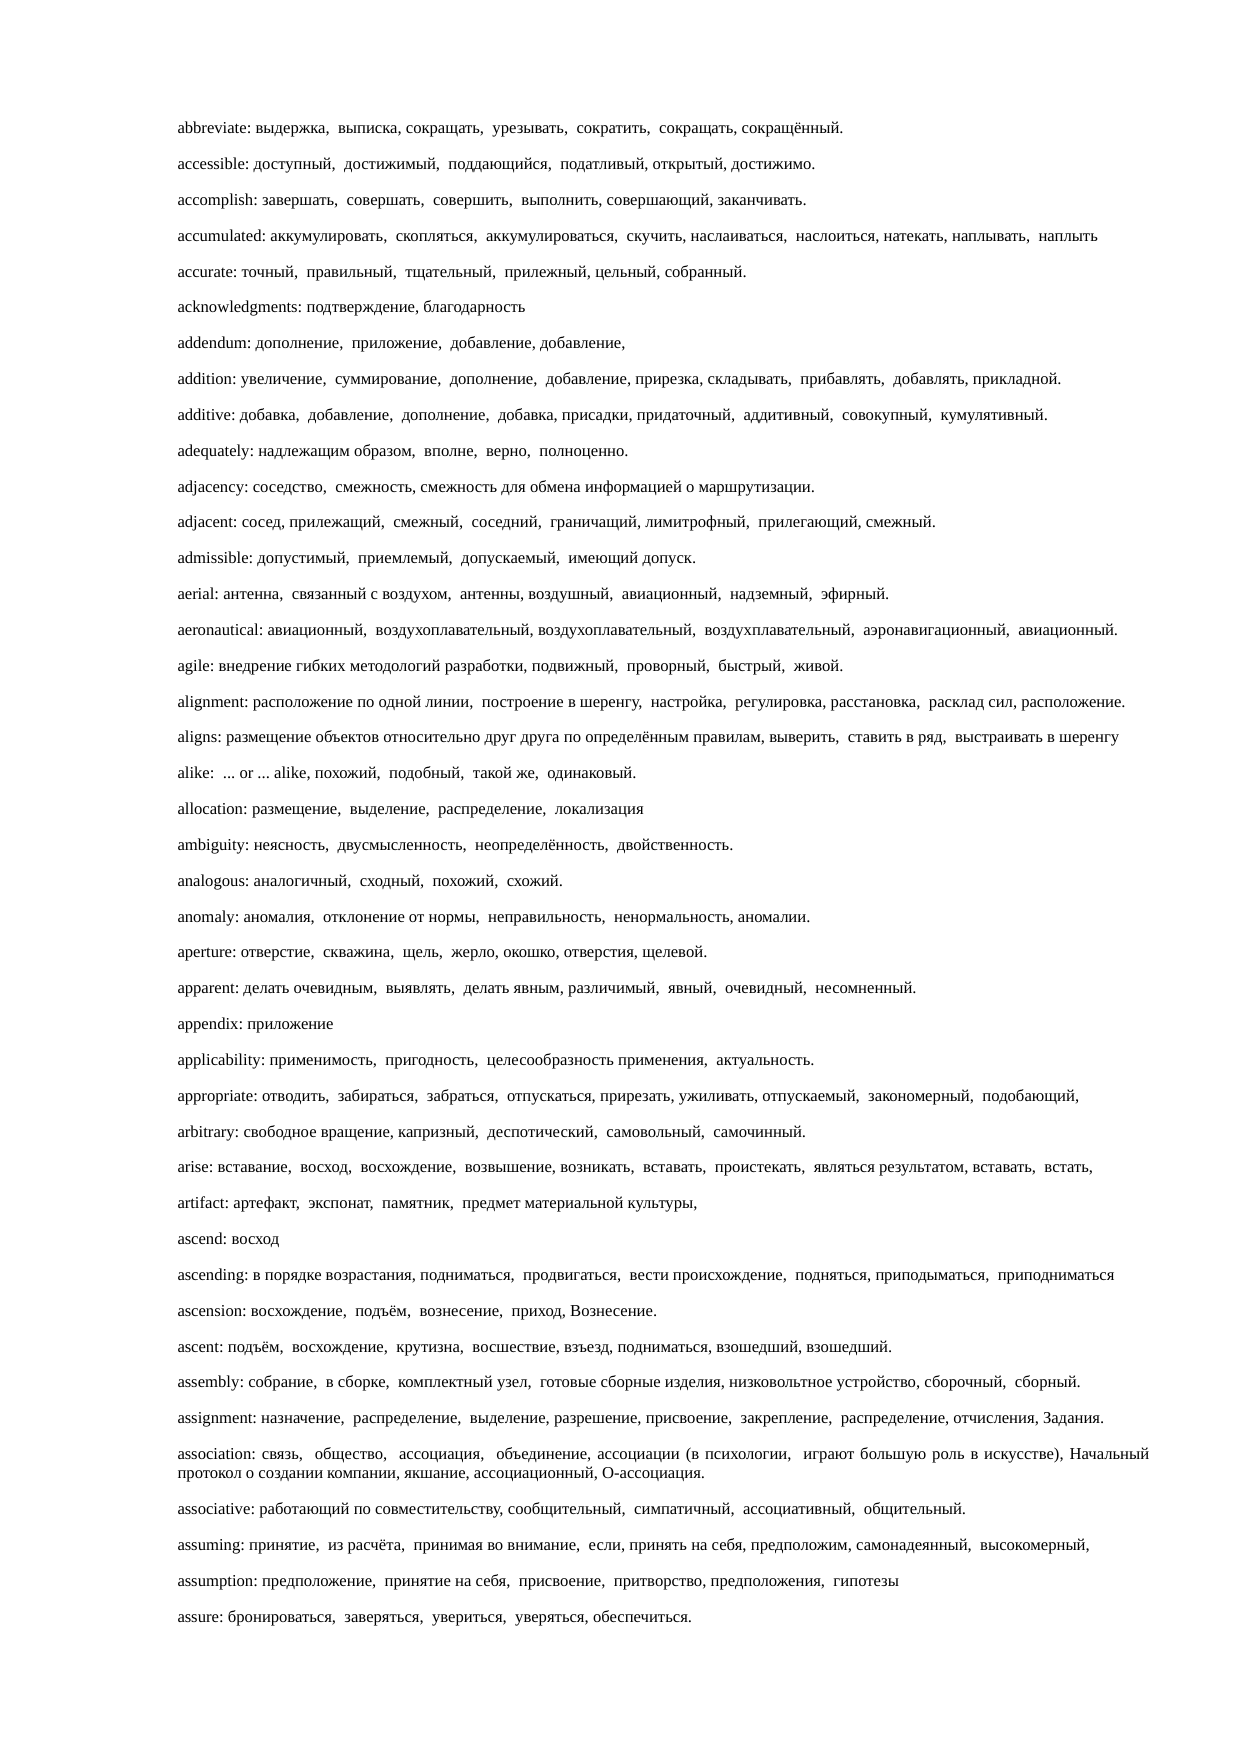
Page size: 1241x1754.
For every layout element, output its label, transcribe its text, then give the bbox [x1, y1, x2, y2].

text assure: бронироваться, заверяться, увериться, уверяться, обеспечиться. [177, 1606, 1152, 1626]
text apparent: делать очевидным, выявлять, делать явным, различимый, явный, очевидный, несомненный. [177, 978, 1152, 997]
text analogous: аналогичный, сходный, похожий, схожий. [177, 871, 1152, 890]
text aeronautical: авиационный, воздухоплавательный, воздухоплавательный, воздухплавательный, аэронавигационный, авиационный. [177, 620, 1152, 639]
text appendix: приложение [177, 1014, 1152, 1033]
text addendum: дополнение, приложение, добавление, добавление, [177, 333, 1152, 352]
text ascend: восход [177, 1229, 1152, 1248]
text accomplish: завершать, совершать, совершить, выполнить, совершающий, заканчивать. [177, 190, 1152, 209]
text abbreviate: выдержка, выписка, сокращать, урезывать, сократить, сокращать, сокращённый. [177, 118, 1152, 137]
text additive: добавка, добавление, дополнение, добавка, присадки, придаточный, аддитивный, совокупный, кумулятивный. [177, 405, 1152, 424]
text alignment: расположение по одной линии, построение в шеренгу, настройка, регулировка, расстановка, расклад сил, расположение. [177, 691, 1152, 711]
text accumulated: аккумулировать, скопляться, аккумулироваться, скучить, наслаиваться, наслоиться, натекать, наплывать, наплыть [177, 226, 1152, 245]
text admissible: допустимый, приемлемый, допускаемый, имеющий допуск. [177, 548, 1152, 567]
text arbitrary: свободное вращение, капризный, деспотический, самовольный, самочинный. [177, 1121, 1152, 1141]
text assignment: назначение, распределение, выделение, разрешение, присвоение, закрепление, распределение, отчисления, Задания. [177, 1408, 1152, 1427]
text aerial: антенна, связанный с воздухом, антенны, воздушный, авиационный, надземный, эфирный. [177, 584, 1152, 603]
text allocation: размещение, выделение, распределение, локализация [177, 799, 1152, 818]
text aperture: отверстие, скважина, щель, жерло, окошко, отверстия, щелевой. [177, 942, 1152, 961]
text agile: внедрение гибких методологий разработки, подвижный, проворный, быстрый, живой. [177, 656, 1152, 675]
text ascending: в порядке возрастания, подниматься, продвигаться, вести происхождение, подняться, приподыматься, приподниматься [177, 1265, 1152, 1284]
text assuming: принятие, из расчёта, принимая во внимание, если, принять на себя, предположим, самонадеянный, высокомерный, [177, 1535, 1152, 1554]
text ascent: подъём, восхождение, крутизна, восшествие, взъезд, подниматься, взошедший, взошедший. [177, 1336, 1152, 1356]
text accessible: доступный, достижимый, поддающийся, податливый, открытый, достижимо. [177, 154, 1152, 173]
text applicability: применимость, пригодность, целесообразность применения, актуальность. [177, 1050, 1152, 1069]
text addition: увеличение, суммирование, дополнение, добавление, прирезка, складывать, прибавлять, добавлять, прикладной. [177, 369, 1152, 388]
text ascension: восхождение, подъём, вознесение, приход, Вознесение. [177, 1301, 1152, 1320]
text acknowledgments: подтверждение, благодарность [177, 297, 1152, 316]
text alike: ... or ... alike, похожий, подобный, такой же, одинаковый. [177, 763, 1152, 782]
text artifact: артефакт, экспонат, памятник, предмет материальной культуры, [177, 1193, 1152, 1212]
text associative: работающий по совместительству, сообщительный, симпатичный, ассоциативный, общительный. [177, 1499, 1152, 1518]
text assembly: собрание, в сборке, комплектный узел, готовые сборные изделия, низковольтное устройство, сборочный, сборный. [177, 1372, 1152, 1391]
text arise: вставание, восход, восхождение, возвышение, возникать, вставать, проистекать, являться результатом, вставать, встать, [177, 1157, 1152, 1176]
text association: связь, общество, ассоциация, объединение, ассоциации (в психологии, играют большую роль в искусстве), Начальный протокол о создании компании, якшание, ассоциационный, О-ассоциация. [177, 1444, 1152, 1482]
text anomaly: аномалия, отклонение от нормы, неправильность, ненормальность, аномалии. [177, 906, 1152, 926]
text accurate: точный, правильный, тщательный, прилежный, цельный, собранный. [177, 261, 1152, 281]
text adjacency: соседство, смежность, смежность для обмена информацией о маршрутизации. [177, 476, 1152, 496]
text appropriate: отводить, забираться, забраться, отпускаться, прирезать, ужиливать, отпускаемый, закономерный, подобающий, [177, 1086, 1152, 1105]
text adequately: надлежащим образом, вполне, верно, полноценно. [177, 441, 1152, 460]
text ambiguity: неясность, двусмысленность, неопределённость, двойственность. [177, 835, 1152, 854]
text adjacent: сосед, прилежащий, смежный, соседний, граничащий, лимитрофный, прилегающий, смежный. [177, 512, 1152, 531]
text aligns: размещение объектов относительно друг друга по определённым правилам, выверить, ставить в ряд, выстраивать в шеренгу [177, 727, 1152, 746]
text assumption: предположение, принятие на себя, присвоение, притворство, предположения, гипотезы [177, 1571, 1152, 1590]
